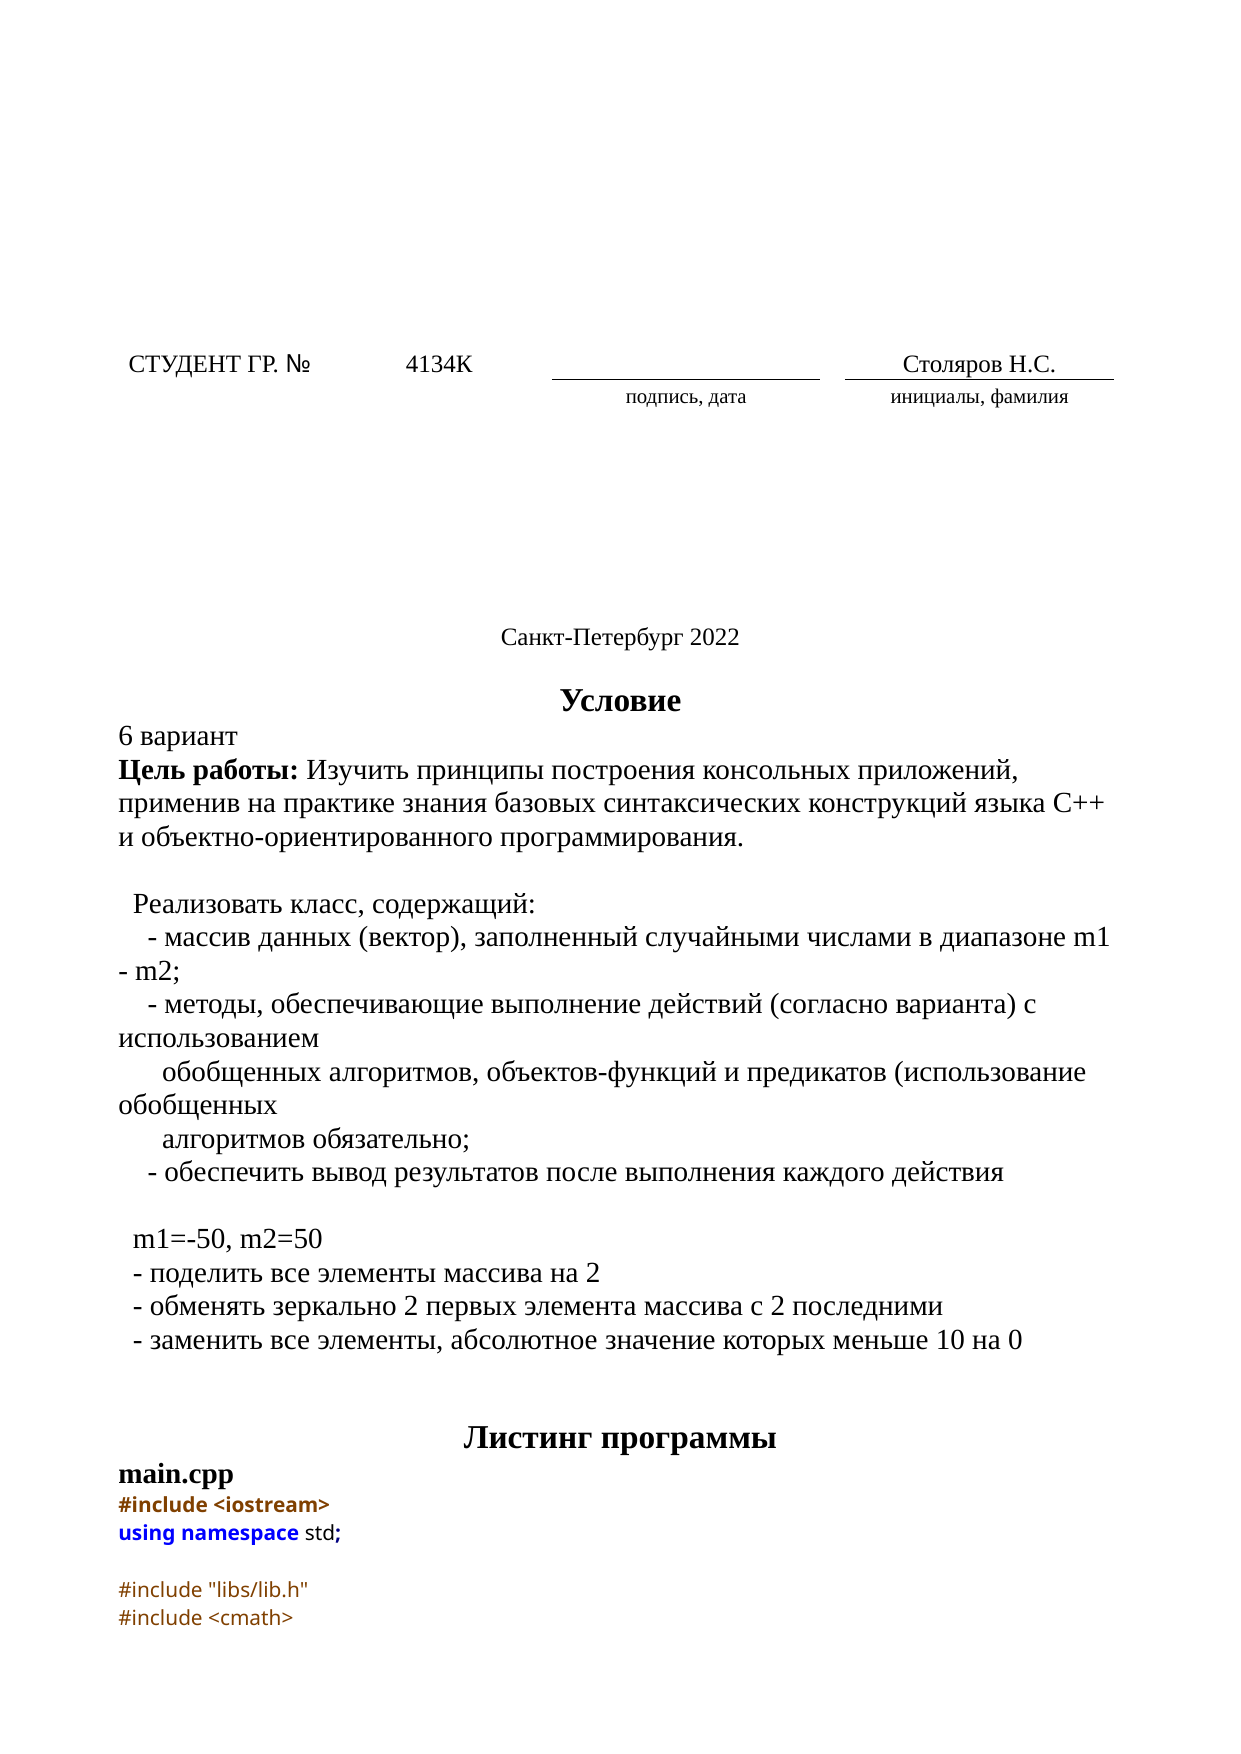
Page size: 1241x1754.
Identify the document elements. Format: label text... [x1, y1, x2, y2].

text #include <cmath> [118, 1603, 1122, 1632]
text 6 вариант [118, 718, 1122, 752]
table_cell подпись, дата [552, 380, 820, 411]
text Реализовать класс, содержащий: [118, 886, 1122, 919]
table_cell [128, 379, 350, 411]
table_header Столяров Н.С. [845, 336, 1114, 379]
text m1=-50, m2=50 [118, 1221, 1122, 1255]
table_cell инициалы, фамилия [845, 380, 1114, 411]
table_header [527, 336, 552, 379]
text Условие [118, 680, 1122, 718]
text алгоритмов обязательно; [118, 1121, 1122, 1154]
text - массив данных (вектор), заполненный случайными числами в диапазоне m1 - m2; [118, 919, 1122, 987]
text Цель работы: Изучить принципы построения консольных приложений, применив на практике знания базовых синтаксических конструкций языка C++ и объектно-ориентированного программирования. [118, 752, 1122, 852]
text - обменять зеркально 2 первых элемента массива с 2 последними [118, 1288, 1122, 1322]
table_header [552, 336, 820, 379]
table_cell [527, 379, 552, 411]
text - методы, обеспечивающие выполнение действий (согласно варианта) с использованием [118, 987, 1122, 1054]
text - обеспечить вывод результатов после выполнения каждого действия [118, 1154, 1122, 1188]
text #include <iostream> [118, 1490, 1122, 1518]
table_cell [820, 379, 845, 411]
text #include "libs/lib.h" [118, 1575, 1122, 1603]
text Санкт-Петербург 2022 [118, 622, 1122, 651]
text Листинг программы [118, 1418, 1122, 1456]
table_cell [350, 379, 527, 411]
table_header СТУДЕНТ ГР. № [128, 336, 350, 379]
text main.cpp [118, 1456, 1122, 1490]
text обобщенных алгоритмов, объектов-функций и предикатов (использование обобщенных [118, 1054, 1122, 1121]
table_header [820, 336, 845, 379]
text using namespace std; [118, 1518, 1122, 1547]
text - заменить все элементы, абсолютное значение которых меньше 10 на 0 [118, 1322, 1122, 1356]
text - поделить все элементы массива на 2 [118, 1255, 1122, 1288]
table_header 4134К [350, 336, 527, 379]
